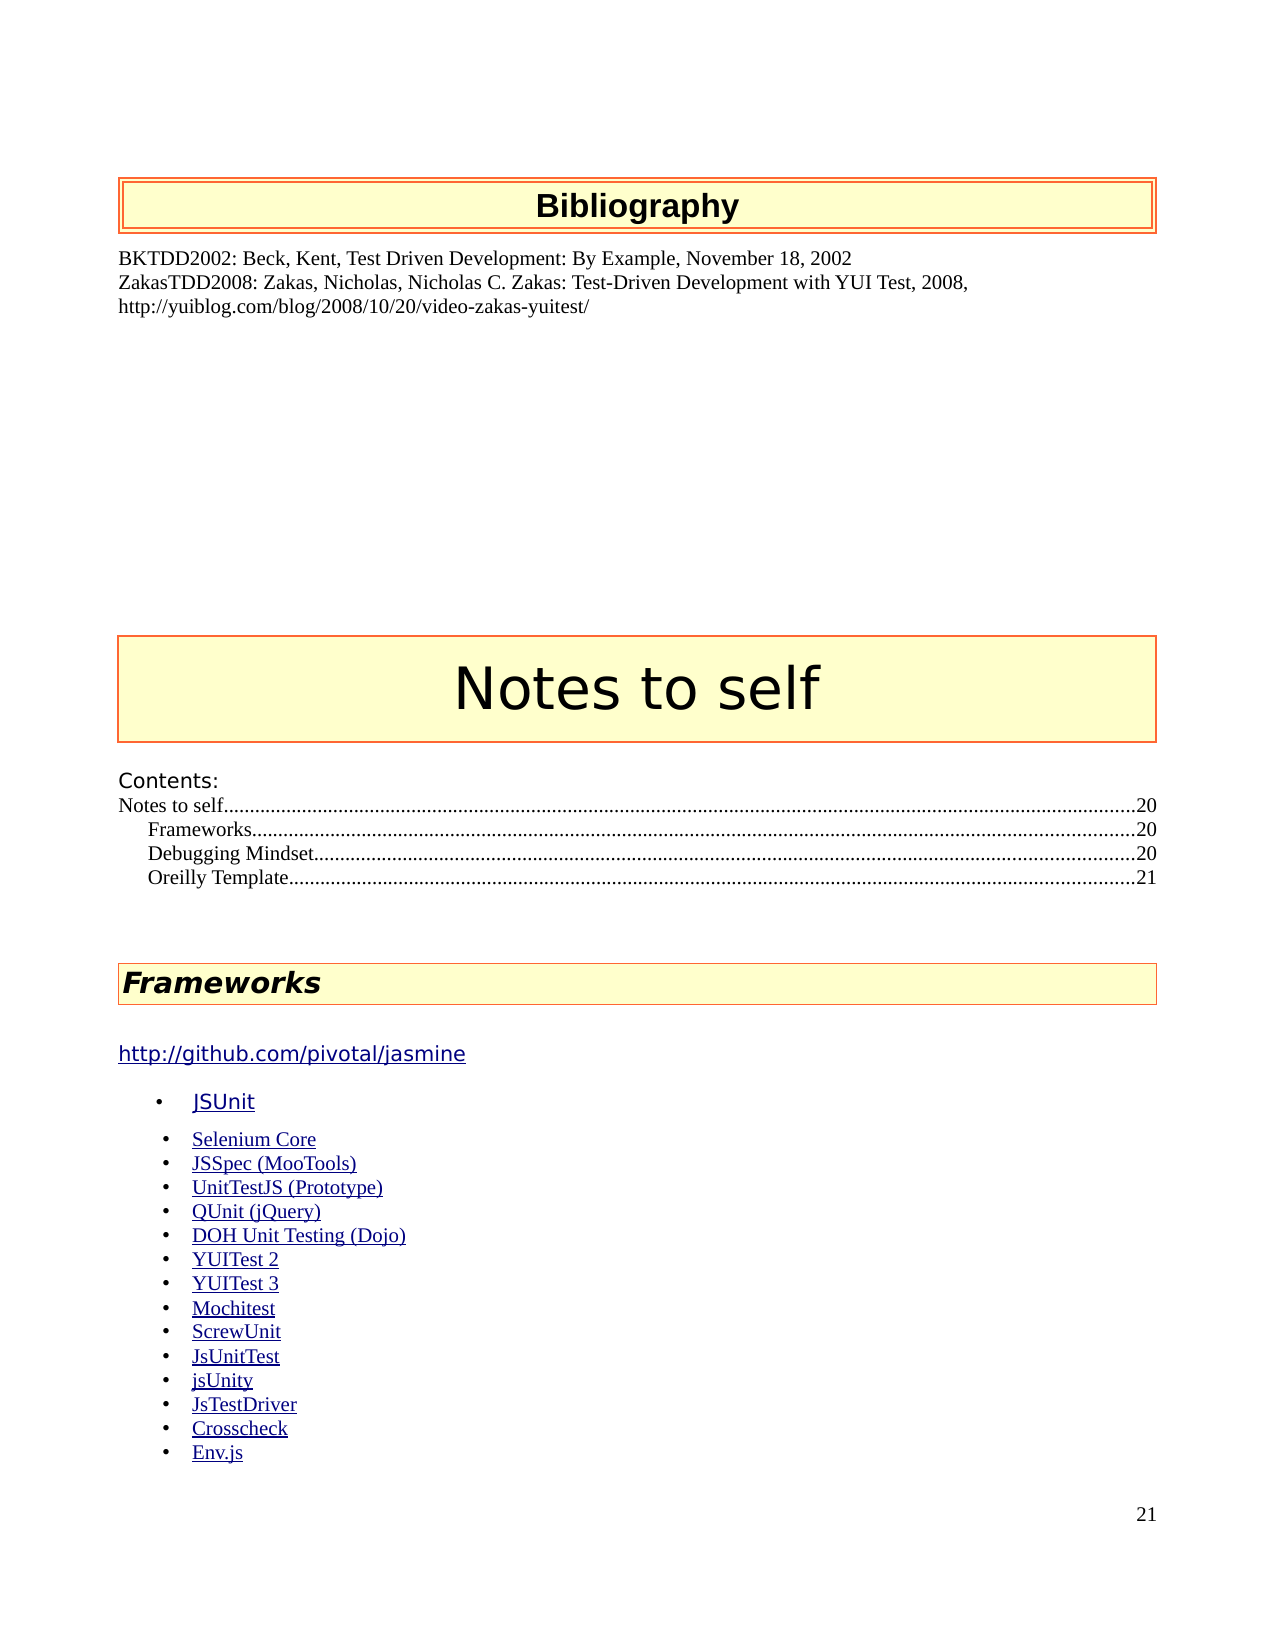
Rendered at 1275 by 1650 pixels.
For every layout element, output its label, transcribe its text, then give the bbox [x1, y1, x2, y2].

list Env.js [162, 1440, 1157, 1464]
subtitle Bibliography [120, 179, 1155, 232]
list jsUnity [162, 1368, 1157, 1392]
list YUITest 3 [162, 1271, 1157, 1295]
list JsUnitTest [162, 1343, 1157, 1368]
list Mochitest [162, 1295, 1157, 1319]
text ZakasTDD2008: Zakas, Nicholas, Nicholas C. Zakas: Test-Driven Development with YUI Test, 2008, http://yuiblog.com/blog/2008/10/20/video-zakas-yuitest/ [118, 270, 1157, 318]
text http://github.com/pivotal/jasmine [118, 1042, 1157, 1066]
list DOH Unit Testing (Dojo) [162, 1223, 1157, 1247]
list JsTestDriver [162, 1392, 1157, 1416]
text Contents: [118, 769, 1157, 793]
list JSSpec (MooTools) [162, 1151, 1157, 1175]
text Oreilly Template 21 [148, 865, 1157, 889]
list Selenium Core [162, 1127, 1157, 1151]
text Notes to self 20 [118, 793, 1157, 817]
text Debugging Mindset 20 [148, 841, 1157, 865]
text BKTDD2002: Beck, Kent, Test Driven Development: By Example, November 18, 2002 [118, 246, 1157, 270]
text Frameworks 20 [148, 817, 1157, 841]
list JSUnit [156, 1090, 1157, 1114]
list ScrewUnit [162, 1319, 1157, 1343]
subtitle Frameworks [119, 964, 1156, 1004]
list QUnit (jQuery) [162, 1199, 1157, 1223]
list YUITest 2 [162, 1247, 1157, 1271]
list Crosscheck [162, 1416, 1157, 1440]
list UnitTestJS (Prototype) [162, 1175, 1157, 1199]
subtitle Notes to self [119, 637, 1155, 741]
